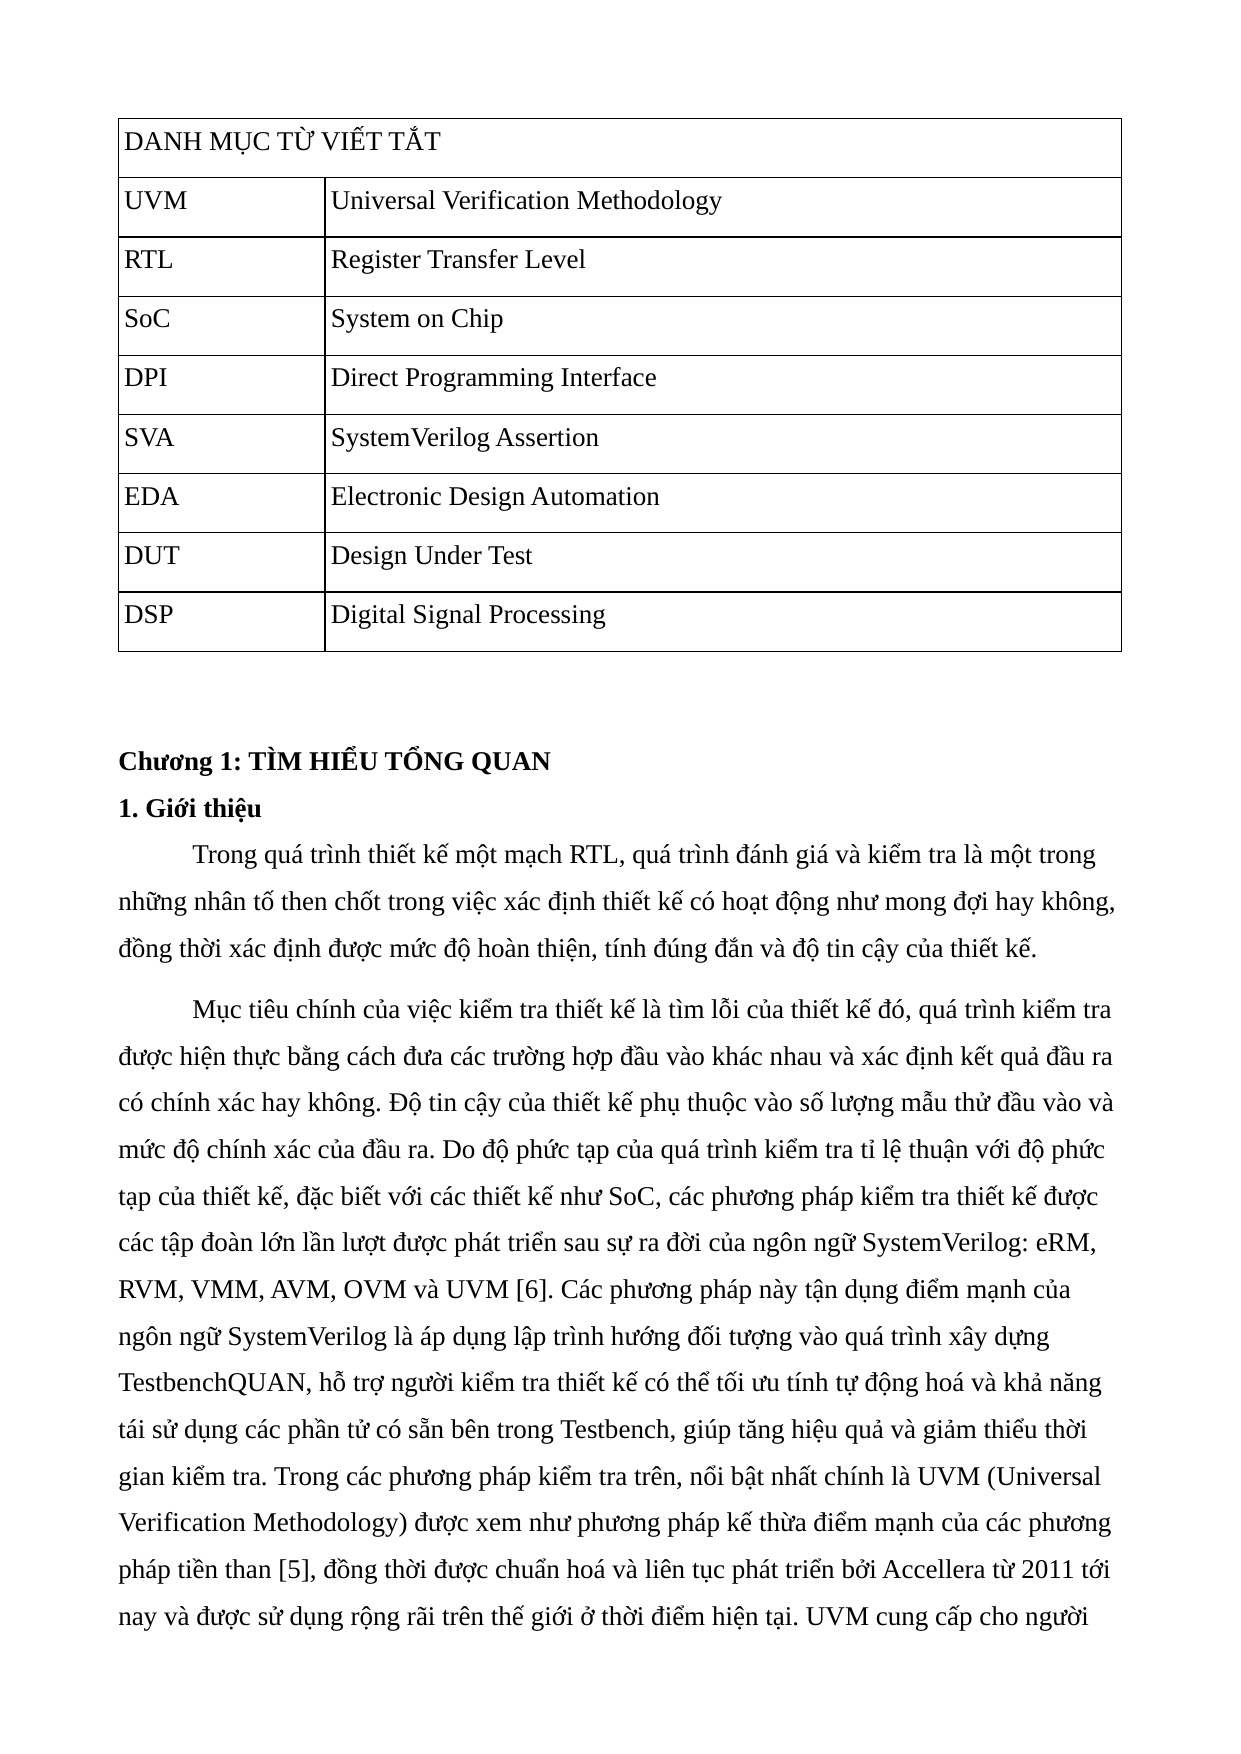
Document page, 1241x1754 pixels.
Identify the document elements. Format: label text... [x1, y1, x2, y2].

table_cell RTL [119, 238, 324, 296]
table_cell Universal Verification Methodology [326, 178, 1121, 236]
table_cell EDA [119, 474, 324, 532]
table_cell DSP [119, 593, 324, 651]
text Mục tiêu chính của việc kiểm tra thiết kế là tìm lỗi của thiết kế đó, quá trình kiểm tra được hiện thực bằng cách đưa các trường hợp đầu vào khác nhau và xác định kết quả đầu ra có chính xác hay không. Độ tin cậy của thiết kế phụ thuộc vào số lượng mẫu thử đầu vào và mức độ chính xác của đầu ra. Do độ phức tạp của quá trình kiểm tra tỉ lệ thuận với độ phức tạp của thiết kế, đặc biết với các thiết kế như SoC, các phương pháp kiểm tra thiết kế được các tập đoàn lớn lần lượt được phát triển sau sự ra đời của ngôn ngữ SystemVerilog: eRM, RVM, VMM, AVM, OVM và UVM [6]. Các phương pháp này tận dụng điểm mạnh của ngôn ngữ SystemVerilog là áp dụng lập trình hướng đối tượng vào quá trình xây dựng TestbenchQUAN, hỗ trợ người kiểm tra thiết kế có thể tối ưu tính tự động hoá và khả năng tái sử dụng các phần tử có sẵn bên trong Testbench, giúp tăng hiệu quả và giảm thiểu thời gian kiểm tra. Trong các phương pháp kiểm tra trên, nổi bật nhất chính là UVM (Universal Verification Methodology) được xem như phương pháp kế thừa điểm mạnh của các phương pháp tiền than [5], đồng thời được chuẩn hoá và liên tục phát triển bởi Accellera từ 2011 tới nay và được sử dụng rộng rãi trên thế giới ở thời điểm hiện tại. UVM cung cấp cho người [118, 993, 1122, 1631]
table_cell System on Chip [326, 297, 1121, 355]
text Trong quá trình thiết kế một mạch RTL, quá trình đánh giá và kiểm tra là một trong những nhân tố then chốt trong việc xác định thiết kế có hoạt động như mong đợi hay không, đồng thời xác định được mức độ hoàn thiện, tính đúng đắn và độ tin cậy của thiết kế. [118, 838, 1122, 963]
table_cell Digital Signal Processing [326, 593, 1121, 651]
text 1. Giới thiệu [118, 792, 1122, 823]
table_cell UVM [119, 178, 324, 236]
table_cell SystemVerilog Assertion [326, 415, 1121, 473]
table_cell SVA [119, 415, 324, 473]
table_header DANH MỤC TỪ VIẾT TẮT [119, 119, 1121, 177]
table_cell Electronic Design Automation [326, 474, 1121, 532]
table_cell Design Under Test [326, 533, 1121, 591]
table_cell Direct Programming Interface [326, 356, 1121, 414]
text Chương 1: TÌM HIỂU TỔNG QUAN [118, 745, 1122, 776]
table_cell DUT [119, 533, 324, 591]
table_cell Register Transfer Level [326, 238, 1121, 296]
table_cell DPI [119, 356, 324, 414]
table_cell SoC [119, 297, 324, 355]
